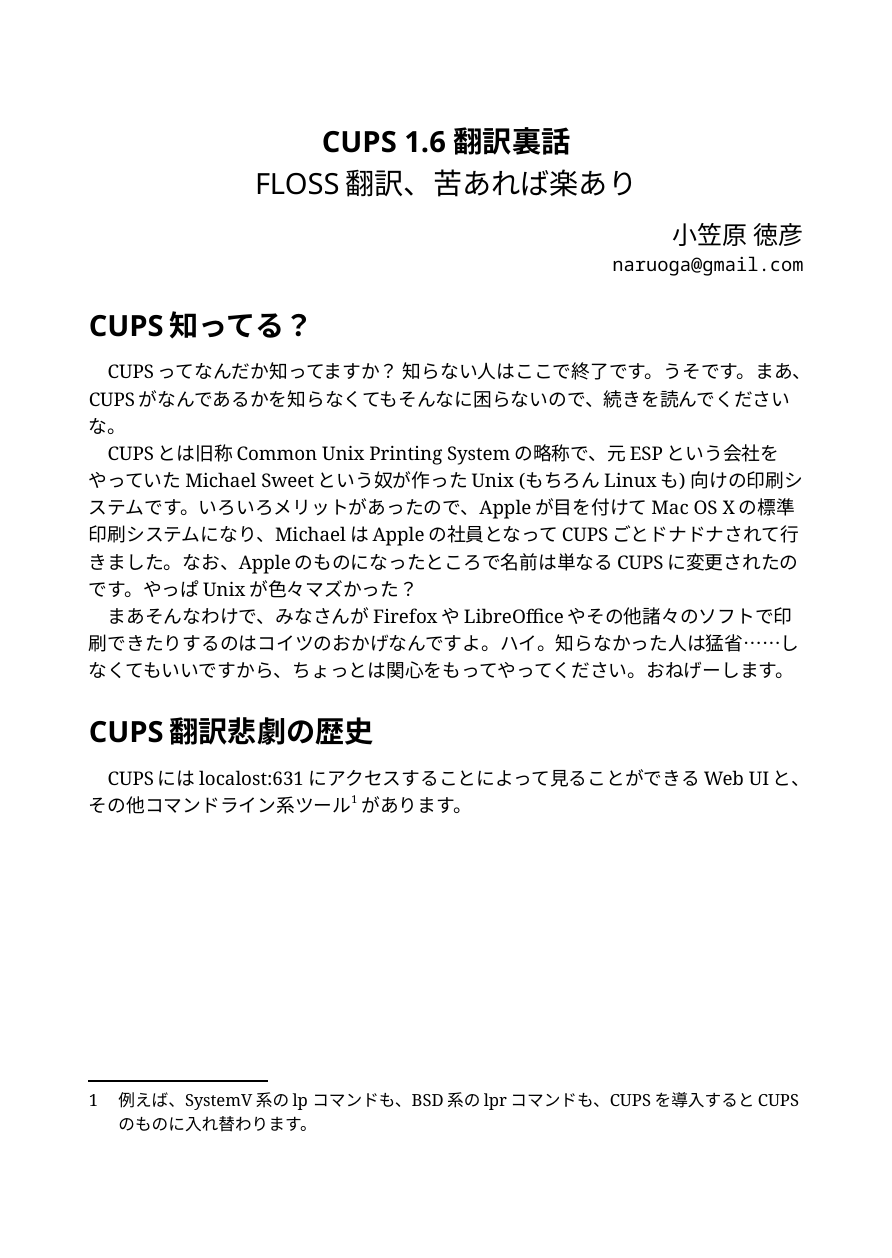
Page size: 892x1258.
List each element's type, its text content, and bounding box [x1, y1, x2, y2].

subtitle FLOSS翻訳、苦あれば楽あり [88, 161, 803, 203]
text CUPSにはlocalost:631 にアクセスすることによって見ることができる Web UIと、その他コマンドライン系ツール があります。 [88, 763, 803, 817]
text 例えば、SystemV系のlp コマンドも、BSD系のlprコマンドも、CUPSを導入するとCUPSのものに入れ替わります。 [88, 1087, 803, 1135]
text naruoga@gmail.com [88, 252, 803, 277]
subtitle CUPS知ってる？ [88, 302, 803, 344]
text 小笠原 徳彦 [88, 215, 803, 252]
title CUPS 1.6 翻訳裏話 [88, 118, 803, 161]
text まあそんなわけで、みなさんがFirefoxやLibreOfficeやその他諸々のソフトで印刷できたりするのはコイツのおかげなんですよ。ハイ。知らなかった人は猛省……しなくてもいいですから、ちょっとは関心をもってやってください。おねげーします。 [88, 602, 803, 683]
text CUPSとは旧称Common Unix Printing Systemの略称で、元ESPという会社をやっていたMichael Sweetという奴が作ったUnix (もちろんLinuxも) 向けの印刷システムです。いろいろメリットがあったので、Appleが目を付けてMac OS Xの標準印刷システムになり、MichaelはAppleの社員となってCUPSごとドナドナされて行きました。なお、Appleのものになったところで名前は単なるCUPSに変更されたのです。やっぱUnixが色々マズかった？ [88, 438, 803, 602]
subtitle CUPS翻訳悲劇の歴史 [88, 708, 803, 751]
text CUPSってなんだか知ってますか？ 知らない人はここで終了です。うそです。まあ、CUPSがなんであるかを知らなくてもそんなに困らないので、続きを読んでくださいな。 [88, 357, 803, 438]
